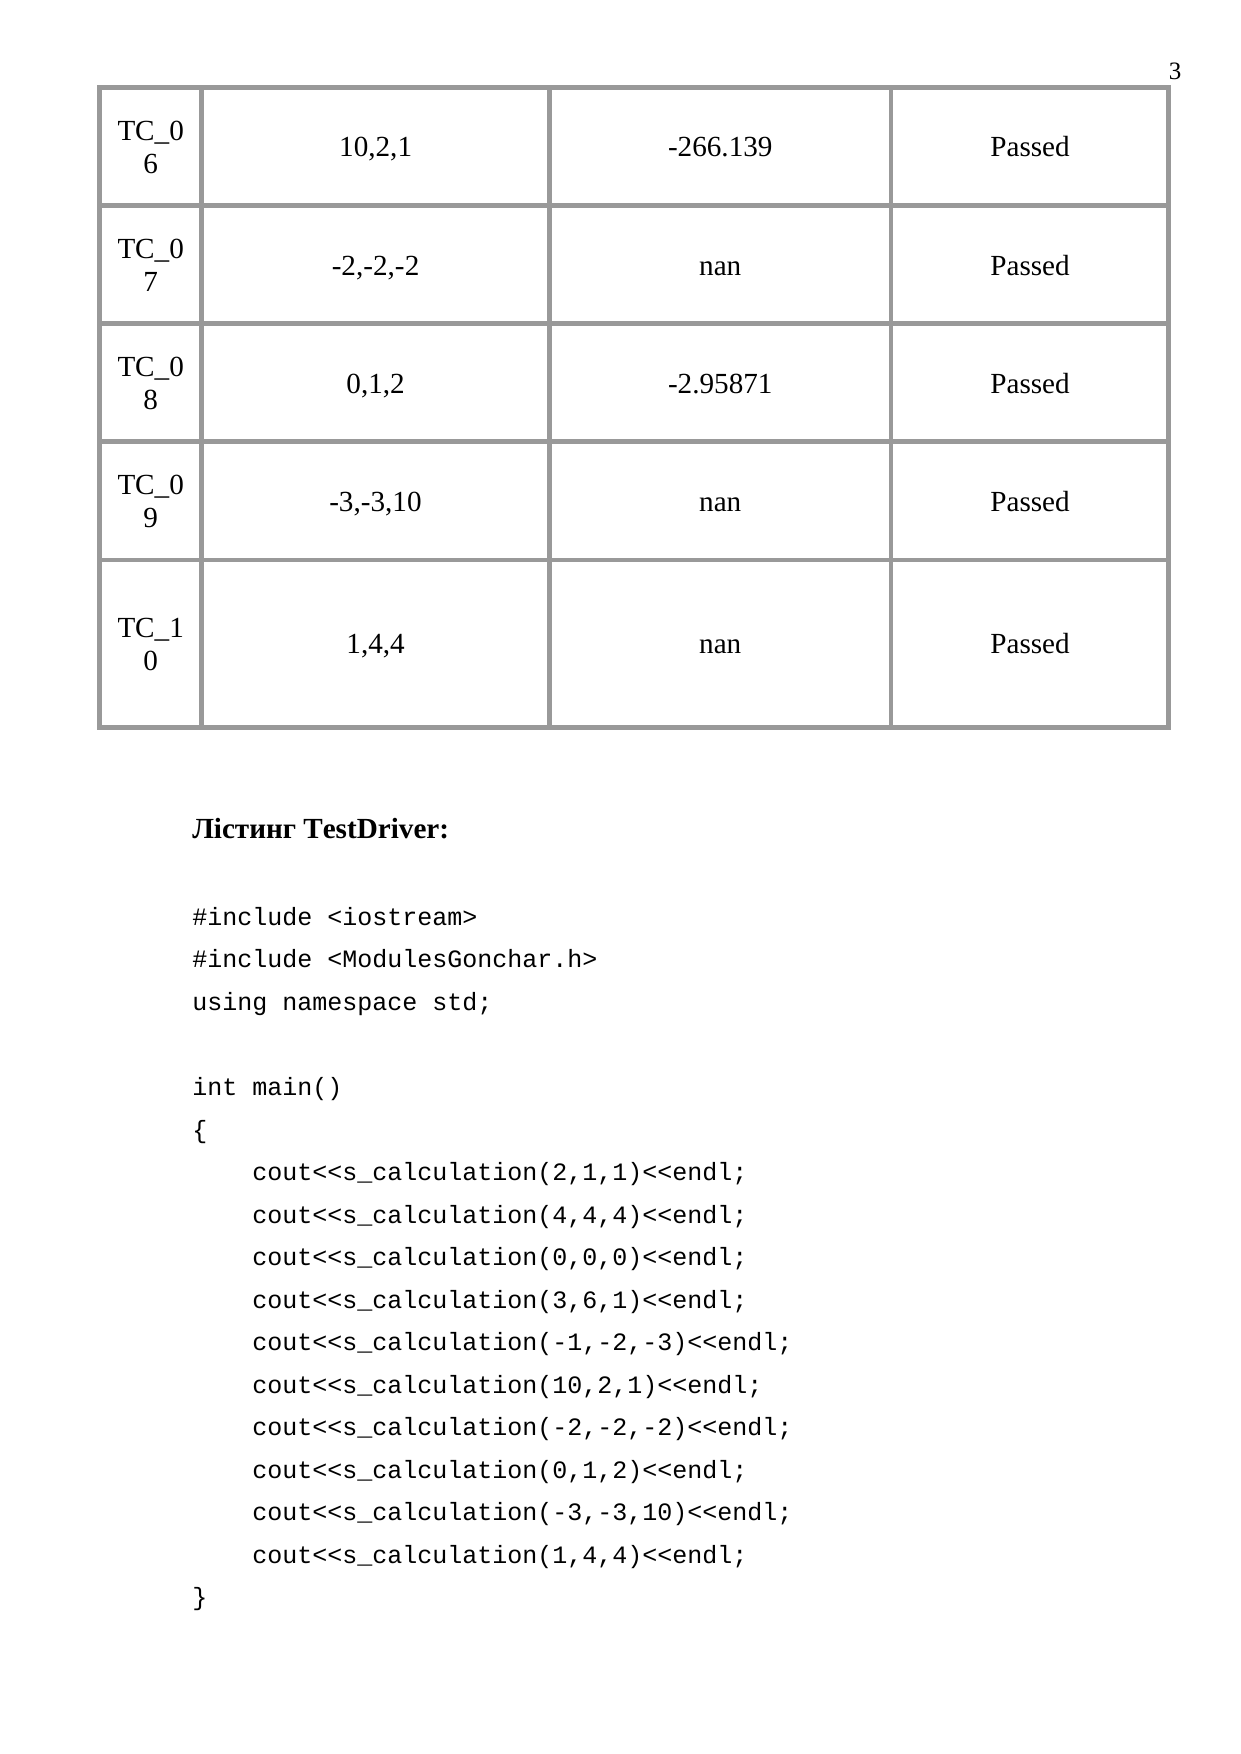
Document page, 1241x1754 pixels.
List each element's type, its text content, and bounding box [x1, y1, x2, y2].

text cout<<s_calculation(-3,-3,10)<<endl; [192, 1500, 1107, 1528]
table_cell TC_08 [102, 326, 199, 439]
table_cell -2,-2,-2 [204, 208, 547, 321]
table_cell Passed [893, 562, 1166, 725]
text Лістинг TestDriver: [192, 758, 1107, 844]
text int main() [192, 1075, 1107, 1103]
table_cell Passed [893, 90, 1166, 203]
table_cell nan [552, 444, 889, 557]
table_cell TC_07 [102, 208, 199, 321]
text #include <ModulesGonchar.h> [192, 947, 1107, 975]
table_cell -2.95871 [552, 326, 889, 439]
text cout<<s_calculation(-1,-2,-3)<<endl; [192, 1330, 1107, 1358]
text cout<<s_calculation(1,4,4)<<endl; [192, 1542, 1107, 1571]
table_cell -3,-3,10 [204, 444, 547, 557]
text cout<<s_calculation(2,1,1)<<endl; [192, 1160, 1107, 1188]
table_cell TC_09 [102, 444, 199, 557]
text cout<<s_calculation(-2,-2,-2)<<endl; [192, 1415, 1107, 1443]
table_cell 10,2,1 [204, 90, 547, 203]
text } [192, 1585, 1107, 1613]
table_cell nan [552, 562, 889, 725]
text using namespace std; [192, 989, 1107, 1018]
text cout<<s_calculation(10,2,1)<<endl; [192, 1372, 1107, 1401]
table_cell nan [552, 208, 889, 321]
table_cell TC_06 [102, 90, 199, 203]
table_cell Passed [893, 326, 1166, 439]
table_cell -266.139 [552, 90, 889, 203]
text cout<<s_calculation(4,4,4)<<endl; [192, 1202, 1107, 1231]
table_cell 0,1,2 [204, 326, 547, 439]
table_cell 1,4,4 [204, 562, 547, 725]
table_cell TC_10 [102, 562, 199, 725]
text #include <iostream> [192, 904, 1107, 933]
text cout<<s_calculation(0,0,0)<<endl; [192, 1245, 1107, 1273]
text cout<<s_calculation(3,6,1)<<endl; [192, 1287, 1107, 1316]
table_cell Passed [893, 444, 1166, 557]
table_cell Passed [893, 208, 1166, 321]
text { [192, 1117, 1107, 1146]
text cout<<s_calculation(0,1,2)<<endl; [192, 1457, 1107, 1486]
